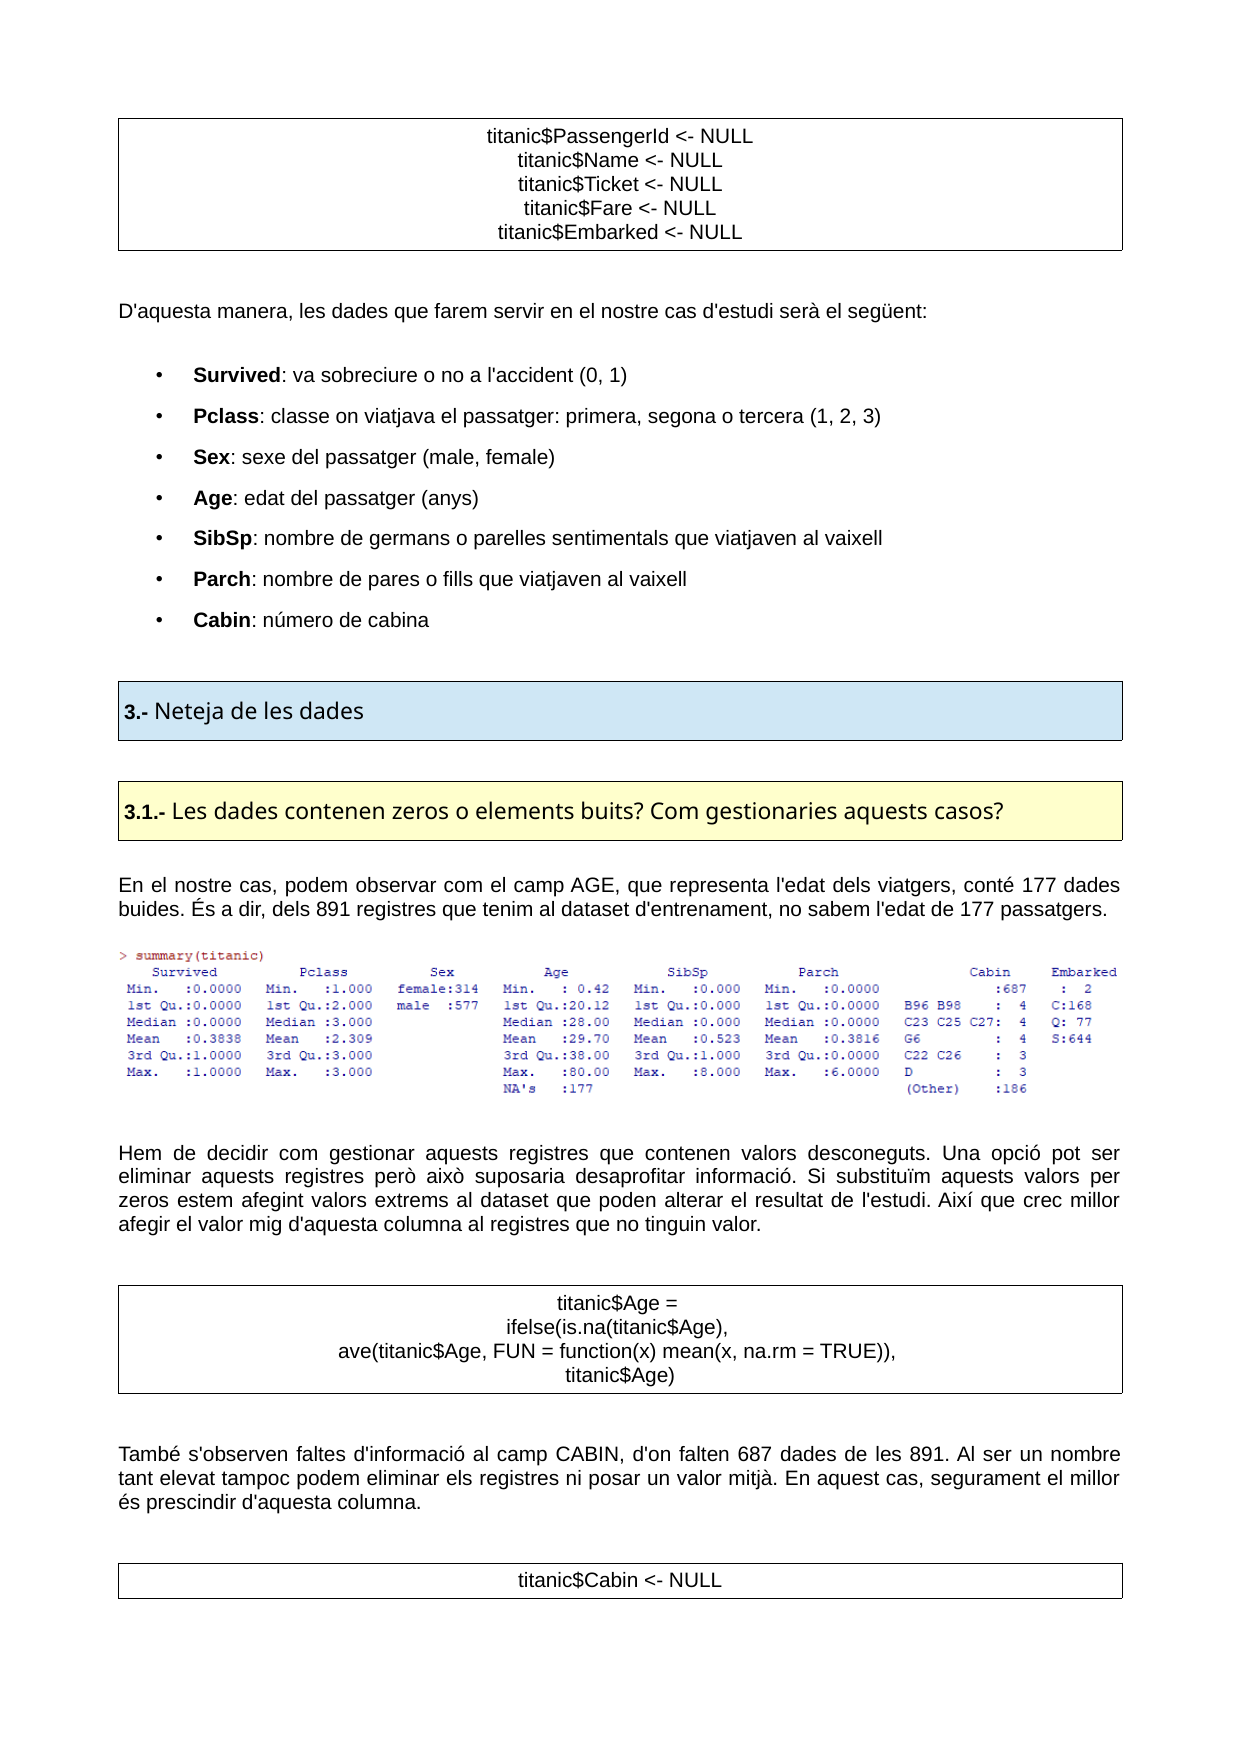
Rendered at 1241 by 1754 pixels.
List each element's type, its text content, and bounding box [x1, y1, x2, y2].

text En el nostre cas, podem observar com el camp AGE, que representa l'edat dels viatgers, conté 177 dades buides. És a dir, dels 891 registres que tenim al dataset d'entrenament, no sabem l'edat de 177 passatgers. [118, 849, 1122, 921]
text També s'observen faltes d'informació al camp CABIN, d'on falten 687 dades de les 891. Al ser un nombre tant elevat tampoc podem eliminar els registres ni posar un valor mitjà. En aquest cas, segurament el millor és prescindir d'aquesta columna. [118, 1442, 1122, 1513]
list Survived: va sobreciure o no a l'accident (0, 1) [156, 363, 1122, 387]
table_header titanic$Age = ifelse(is.na(titanic$Age), ave(titanic$Age, FUN = function(x) mean(x, na.rm = TRUE)), titanic$Age) [119, 1286, 1122, 1392]
table_header 3.- Neteja de les dades [119, 682, 1122, 740]
table_header titanic$Cabin <- NULL [119, 1564, 1122, 1598]
list Parch: nombre de pares o fills que viatjaven al vaixell [156, 567, 1122, 591]
text D'aquesta manera, les dades que farem servir en el nostre cas d'estudi serà el següent: [118, 298, 1122, 322]
text Hem de decidir com gestionar aquests registres que contenen valors desconeguts. Una opció pot ser eliminar aquests registres però això suposaria desaprofitar informació. Si substituïm aquests valors per zeros estem afegint valors extrems al dataset que poden alterar el resultat de l'estudi. Així que crec millor afegir el valor mig d'aquesta columna al registres que no tinguin valor. [118, 1140, 1122, 1236]
list SibSp: nombre de germans o parelles sentimentals que viatjaven al vaixell [156, 526, 1122, 550]
list Pclass: classe on viatjava el passatger: primera, segona o tercera (1, 2, 3) [156, 404, 1122, 428]
table_header 3.1.- Les dades contenen zeros o elements buits? Com gestionaries aquests casos? [119, 782, 1122, 840]
list Age: edat del passatger (anys) [156, 485, 1122, 509]
list Cabin: número de cabina [156, 607, 1122, 632]
list Sex: sexe del passatger (male, female) [156, 444, 1122, 469]
table_header titanic$PassengerId <- NULL titanic$Name <- NULL titanic$Ticket <- NULL titanic$Fare <- NULL titanic$Embarked <- NULL [119, 119, 1122, 249]
